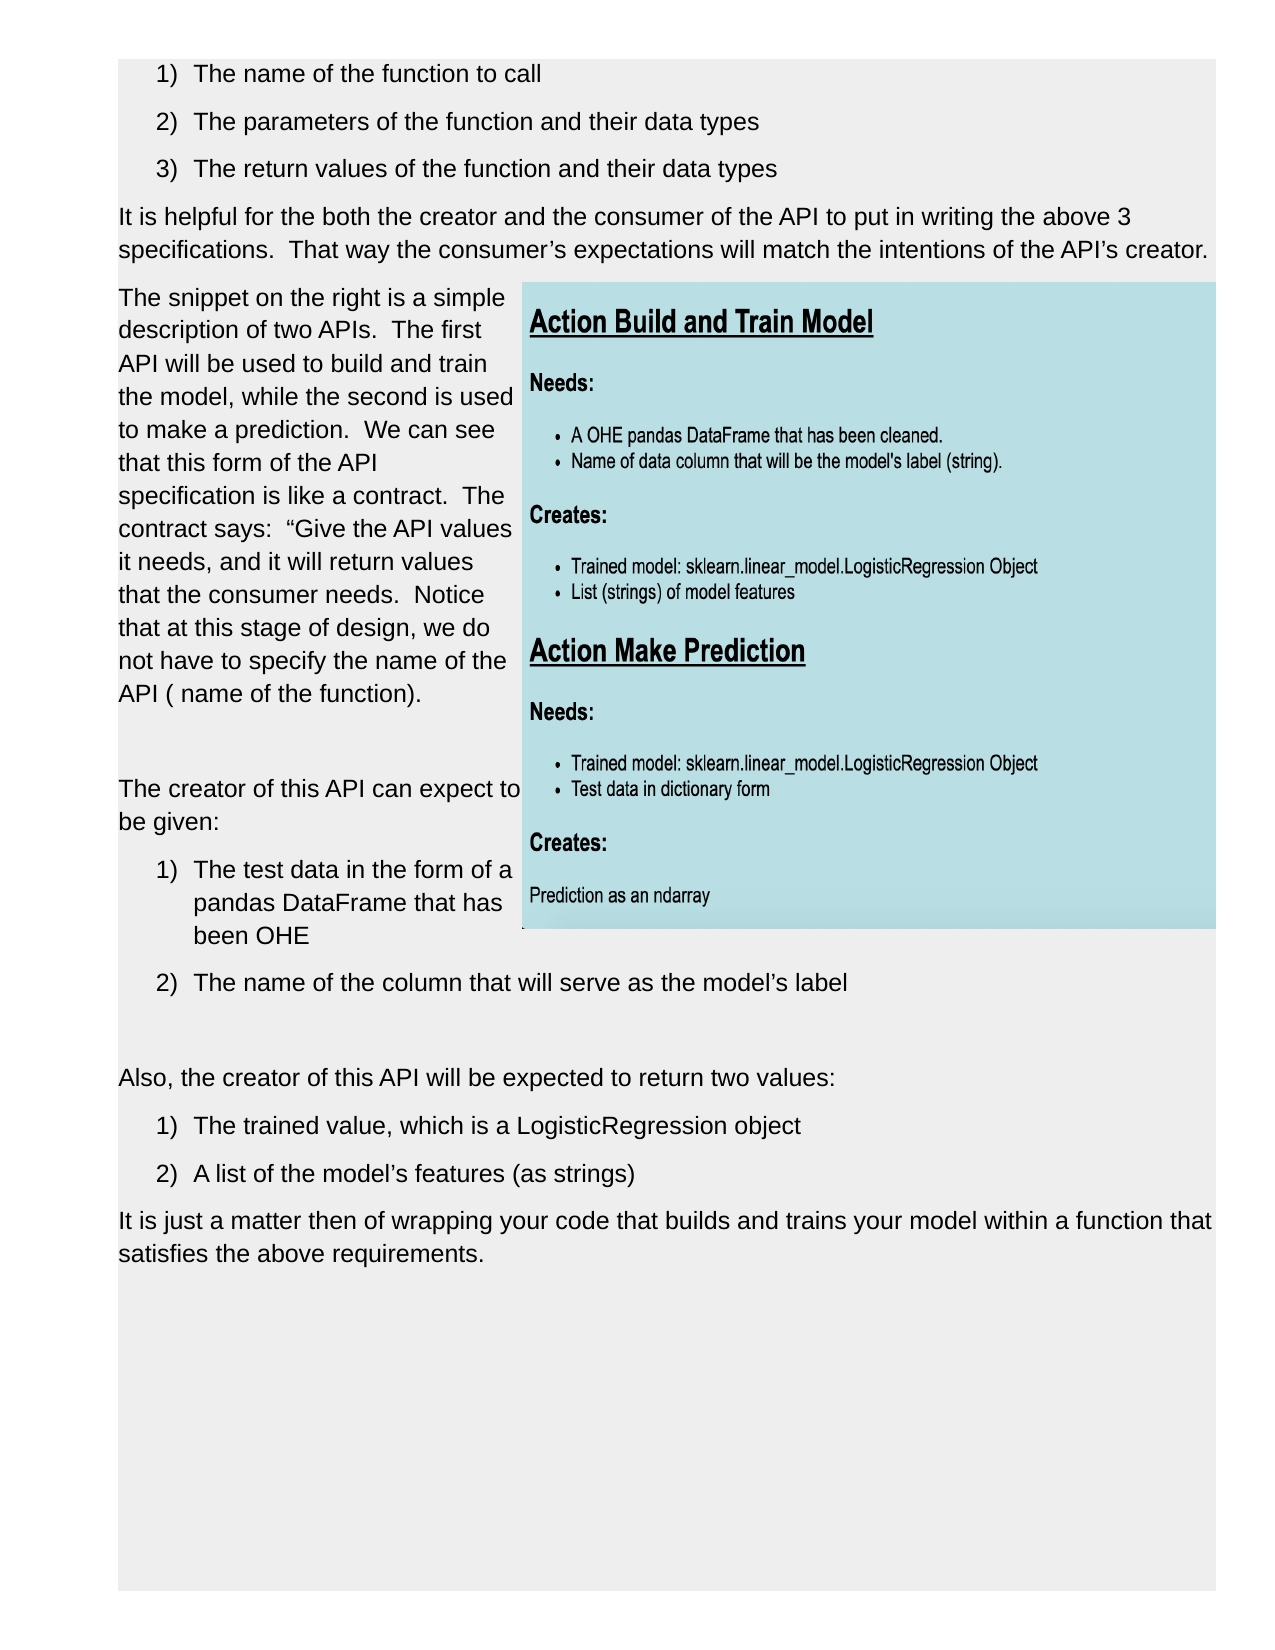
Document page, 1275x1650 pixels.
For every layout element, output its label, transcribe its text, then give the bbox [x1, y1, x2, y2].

text It is helpful for the both the creator and the consumer of the API to put in writing the above 3 specifications. That way the consumer’s expectations will match the intentions of the API’s creator. [118, 202, 1216, 264]
picture [522, 282, 1216, 929]
list A list of the model’s features (as strings) [156, 1159, 1216, 1187]
list The name of the function to call [156, 59, 1216, 88]
list The name of the column that will serve as the model’s label [156, 968, 1216, 997]
text The creator of this API can expect to be given: [118, 774, 522, 836]
list The return values of the function and their data types [156, 154, 1216, 183]
list The trained value, which is a LogisticRegression object [156, 1111, 1216, 1140]
list The test data in the form of a pandas DataFrame that has been OHE [156, 854, 1216, 949]
text Also, the creator of this API will be expected to return two values: [118, 1063, 1216, 1092]
list The parameters of the function and their data types [156, 107, 1216, 135]
text The snippet on the right is a simple description of two APIs. The first API will be used to build and train the model, while the second is used to make a prediction. We can see that this form of the API specification is like a contract. The contract says: “Give the API values it needs, and it will return values that the consumer needs. Notice that at this stage of design, we do not have to specify the name of the API ( name of the function). [118, 282, 522, 707]
text It is just a matter then of wrapping your code that builds and trains your model within a function that satisfies the above requirements. [118, 1206, 1216, 1268]
